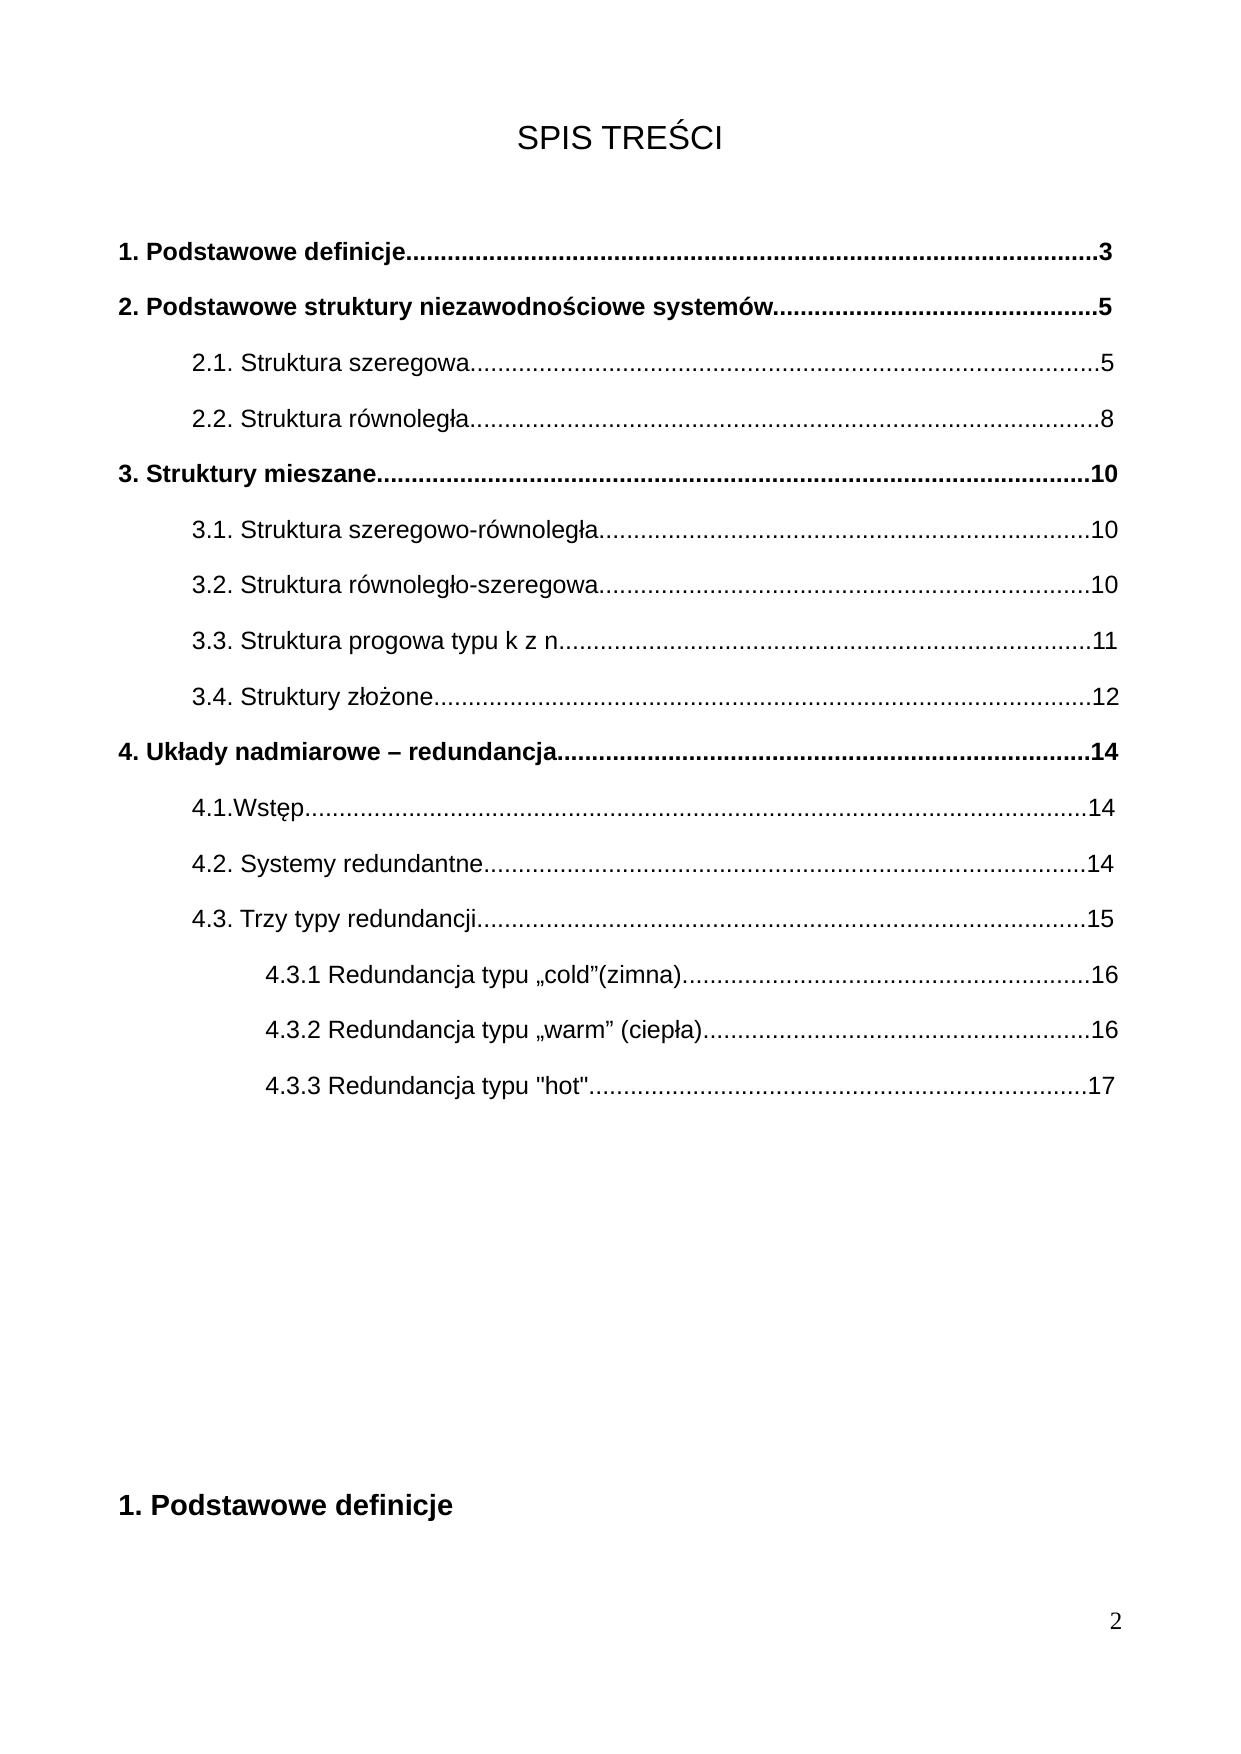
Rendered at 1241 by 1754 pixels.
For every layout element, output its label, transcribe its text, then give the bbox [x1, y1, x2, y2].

text 2. Podstawowe struktury niezawodnościowe systemów...............................................5 [118, 292, 1122, 321]
text 1. Podstawowe definicje [454, 1488, 1122, 1521]
text SPIS TREŚCI [118, 118, 517, 157]
text SPIS TREŚCI [723, 118, 1122, 157]
